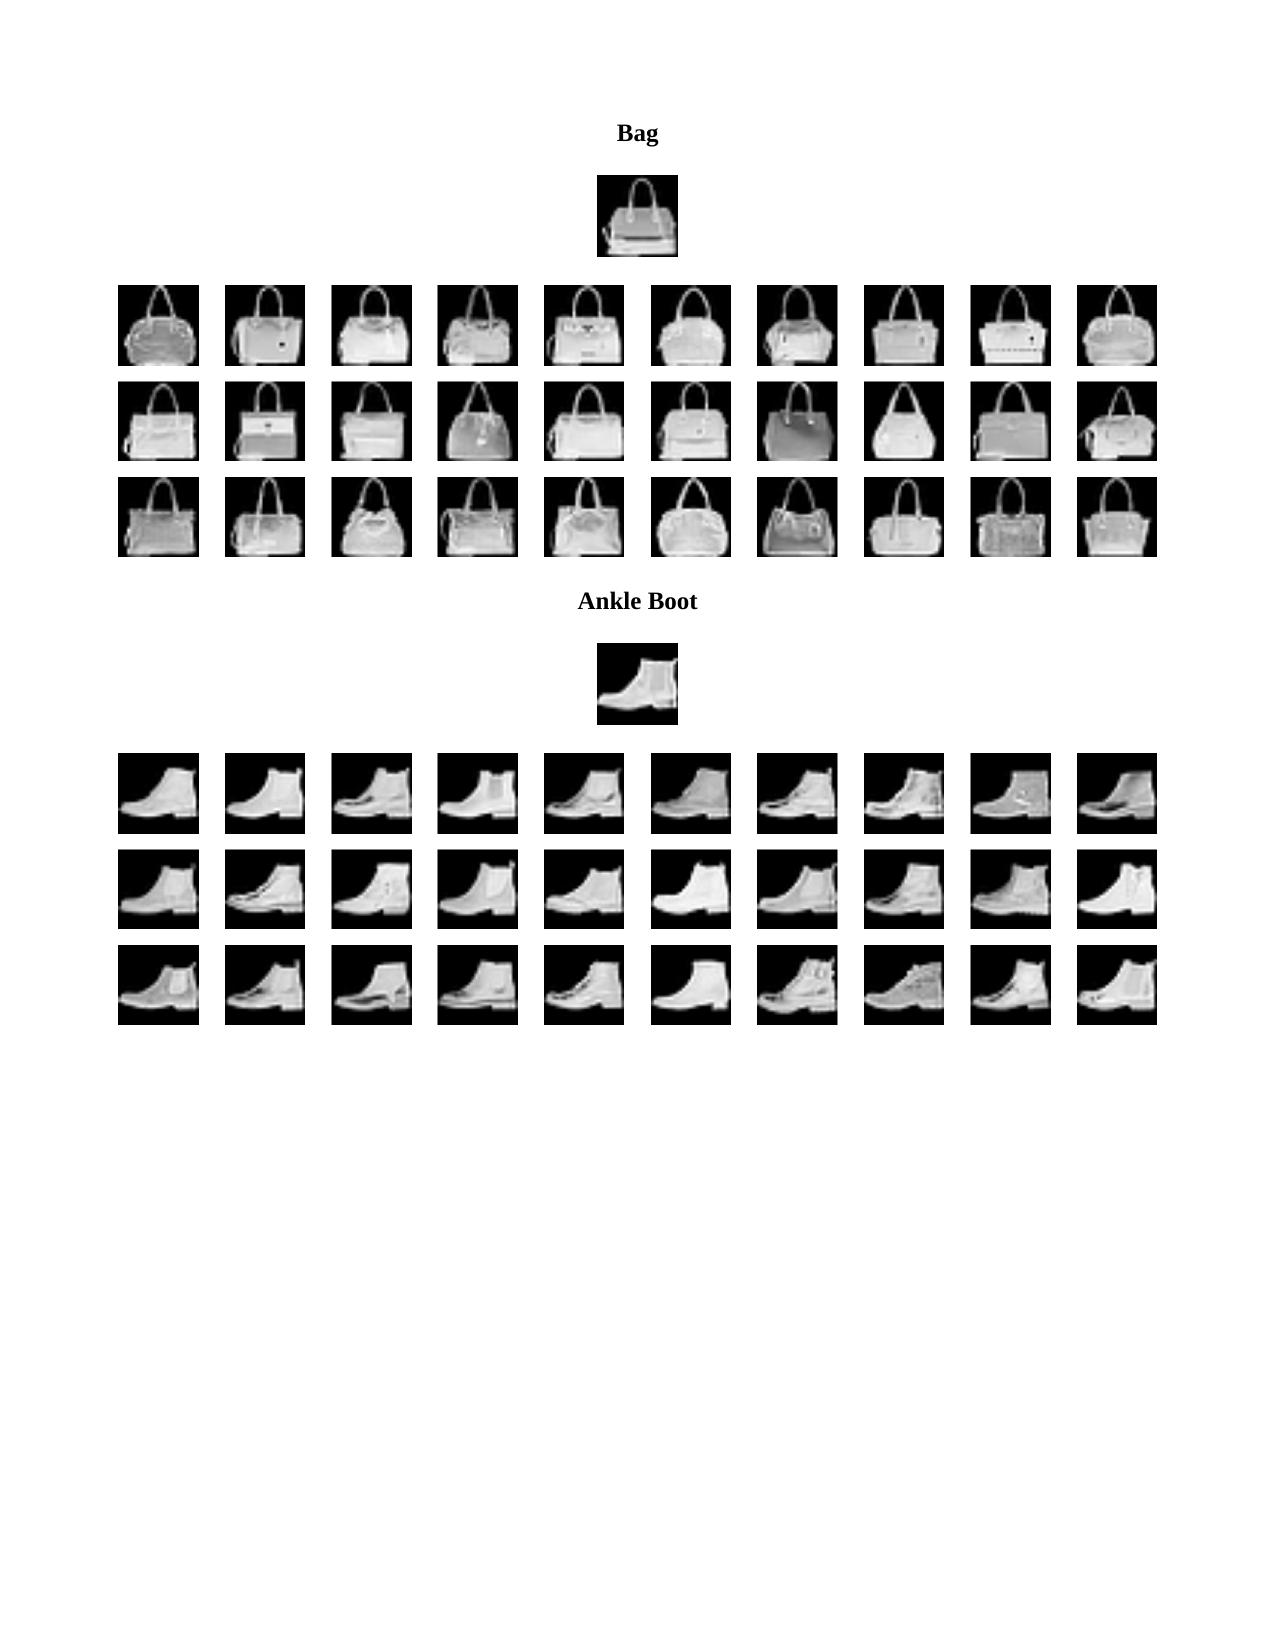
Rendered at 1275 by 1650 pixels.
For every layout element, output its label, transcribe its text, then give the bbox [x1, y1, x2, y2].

picture [597, 175, 678, 257]
picture [118, 753, 1157, 1025]
text Ankle Βoot [118, 586, 1157, 614]
picture [118, 285, 1157, 557]
picture [597, 643, 678, 725]
text Bag [118, 118, 1157, 147]
